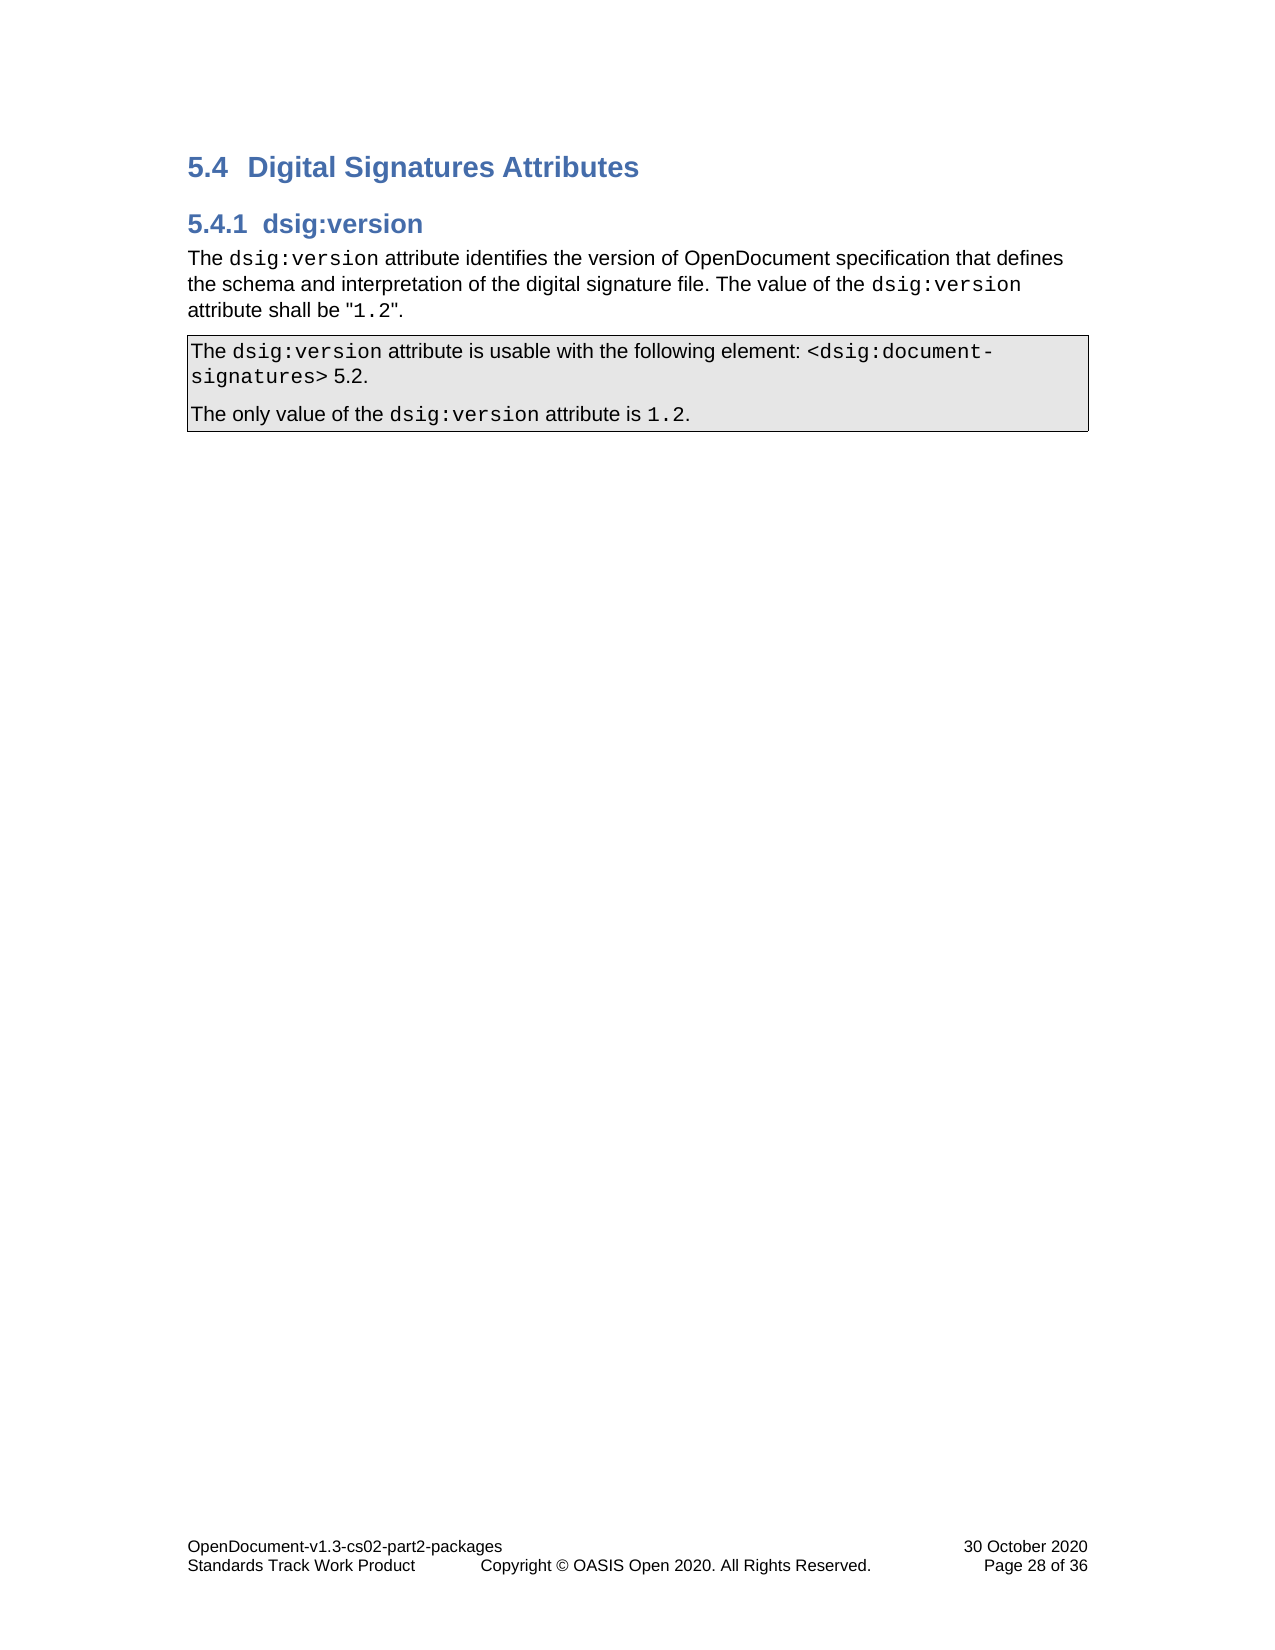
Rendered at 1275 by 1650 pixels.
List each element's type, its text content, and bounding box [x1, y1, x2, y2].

subtitle dsig:version [187, 208, 1088, 240]
list The dsig:version attribute is usable with the following element: <dsig:document-signatures> 5.2. [188, 336, 1088, 390]
list The only value of the dsig:version attribute is 1.2. [188, 399, 1088, 431]
text The dsig:version attribute identifies the version of OpenDocument specification that defines the schema and interpretation of the digital signature file. The value of the dsig:version attribute shall be "1.2". [187, 246, 1088, 323]
subtitle Digital Signatures Attributes [187, 150, 1088, 183]
